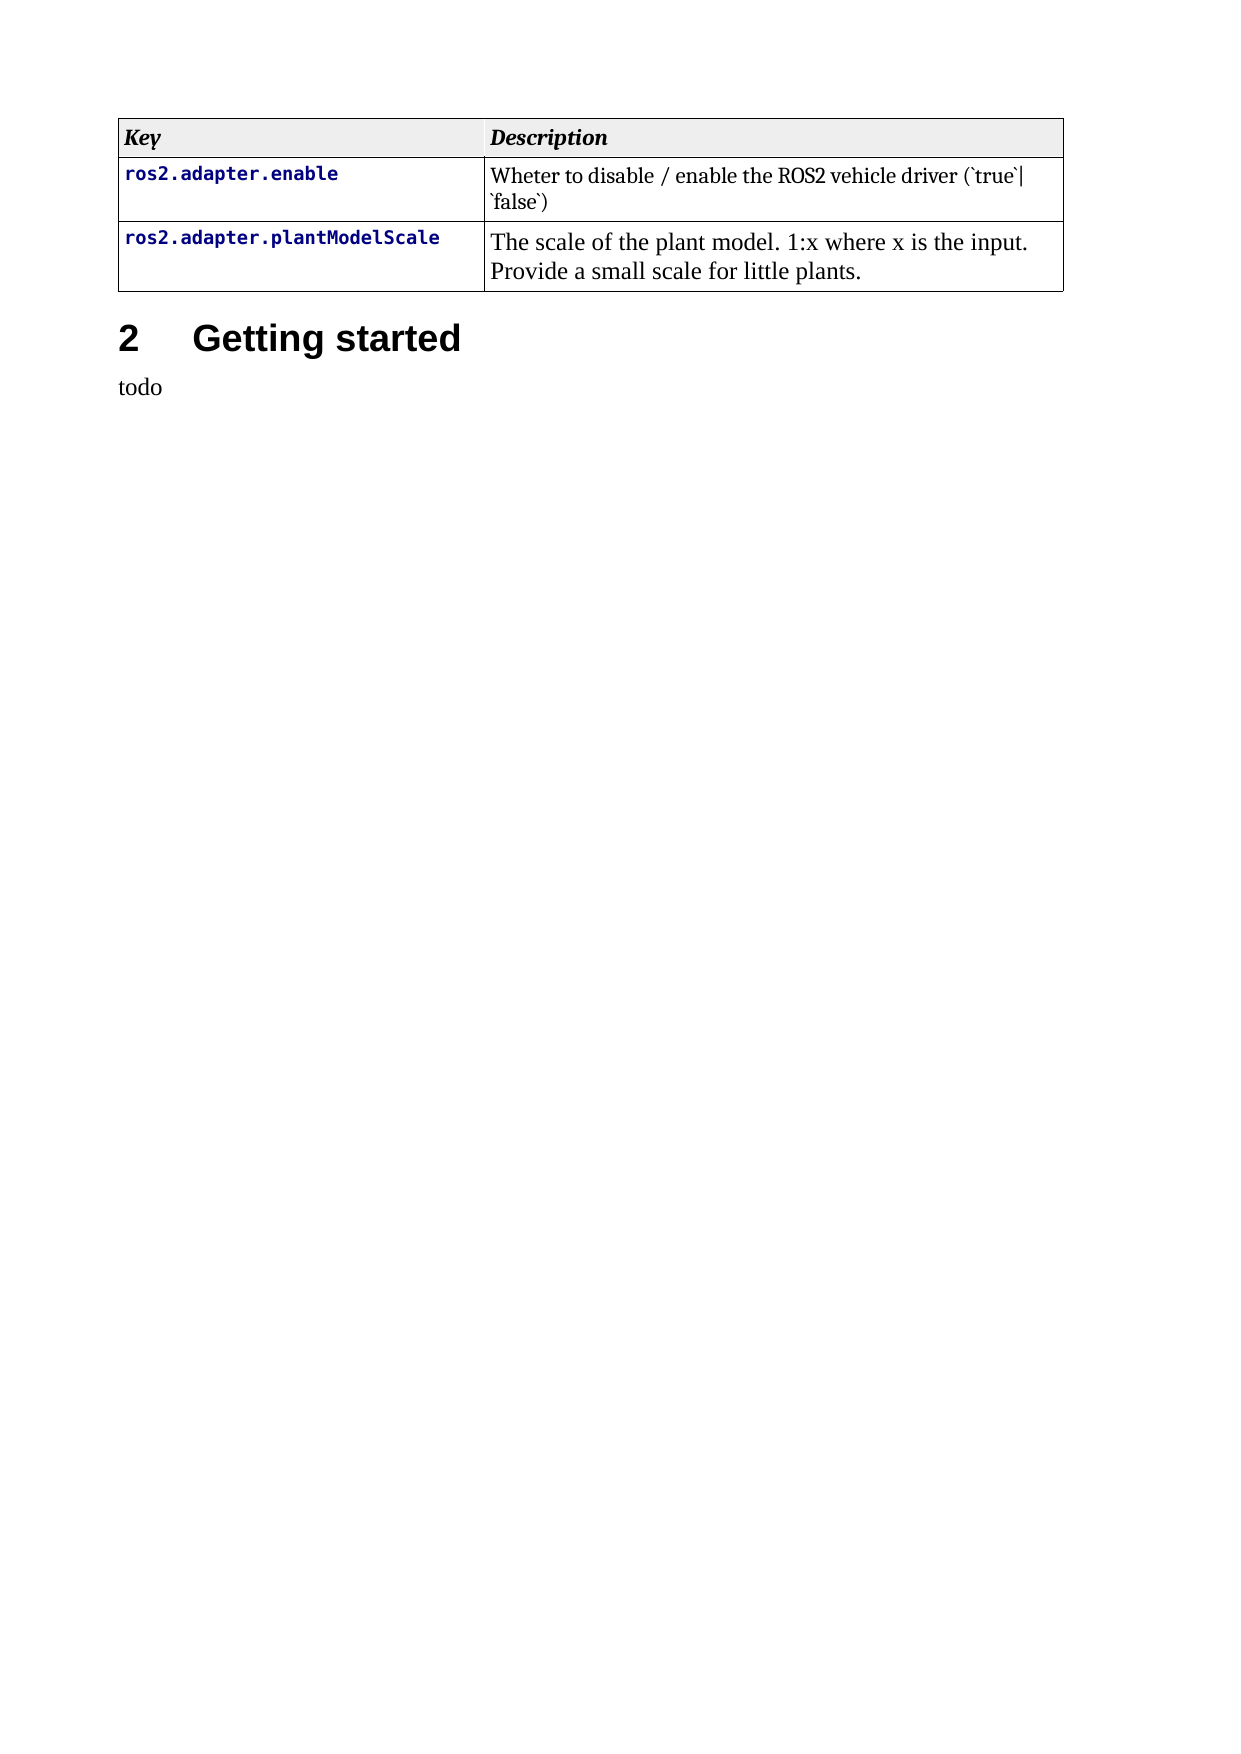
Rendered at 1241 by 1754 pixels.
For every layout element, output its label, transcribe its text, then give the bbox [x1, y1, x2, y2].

subtitle Getting started [118, 316, 1122, 360]
text todo [118, 372, 1122, 401]
table_header Description [485, 119, 1063, 156]
table_cell The scale of the plant model. 1:x where x is the input. Provide a small scale for little plants. [485, 222, 1063, 291]
table_cell ros2.adapter.enable [119, 158, 484, 221]
table_header Key [119, 119, 484, 156]
table_cell Wheter to disable / enable the ROS2 vehicle driver (`true`|`false`) [485, 158, 1063, 221]
table_cell ros2.adapter.plantModelScale [119, 222, 484, 291]
